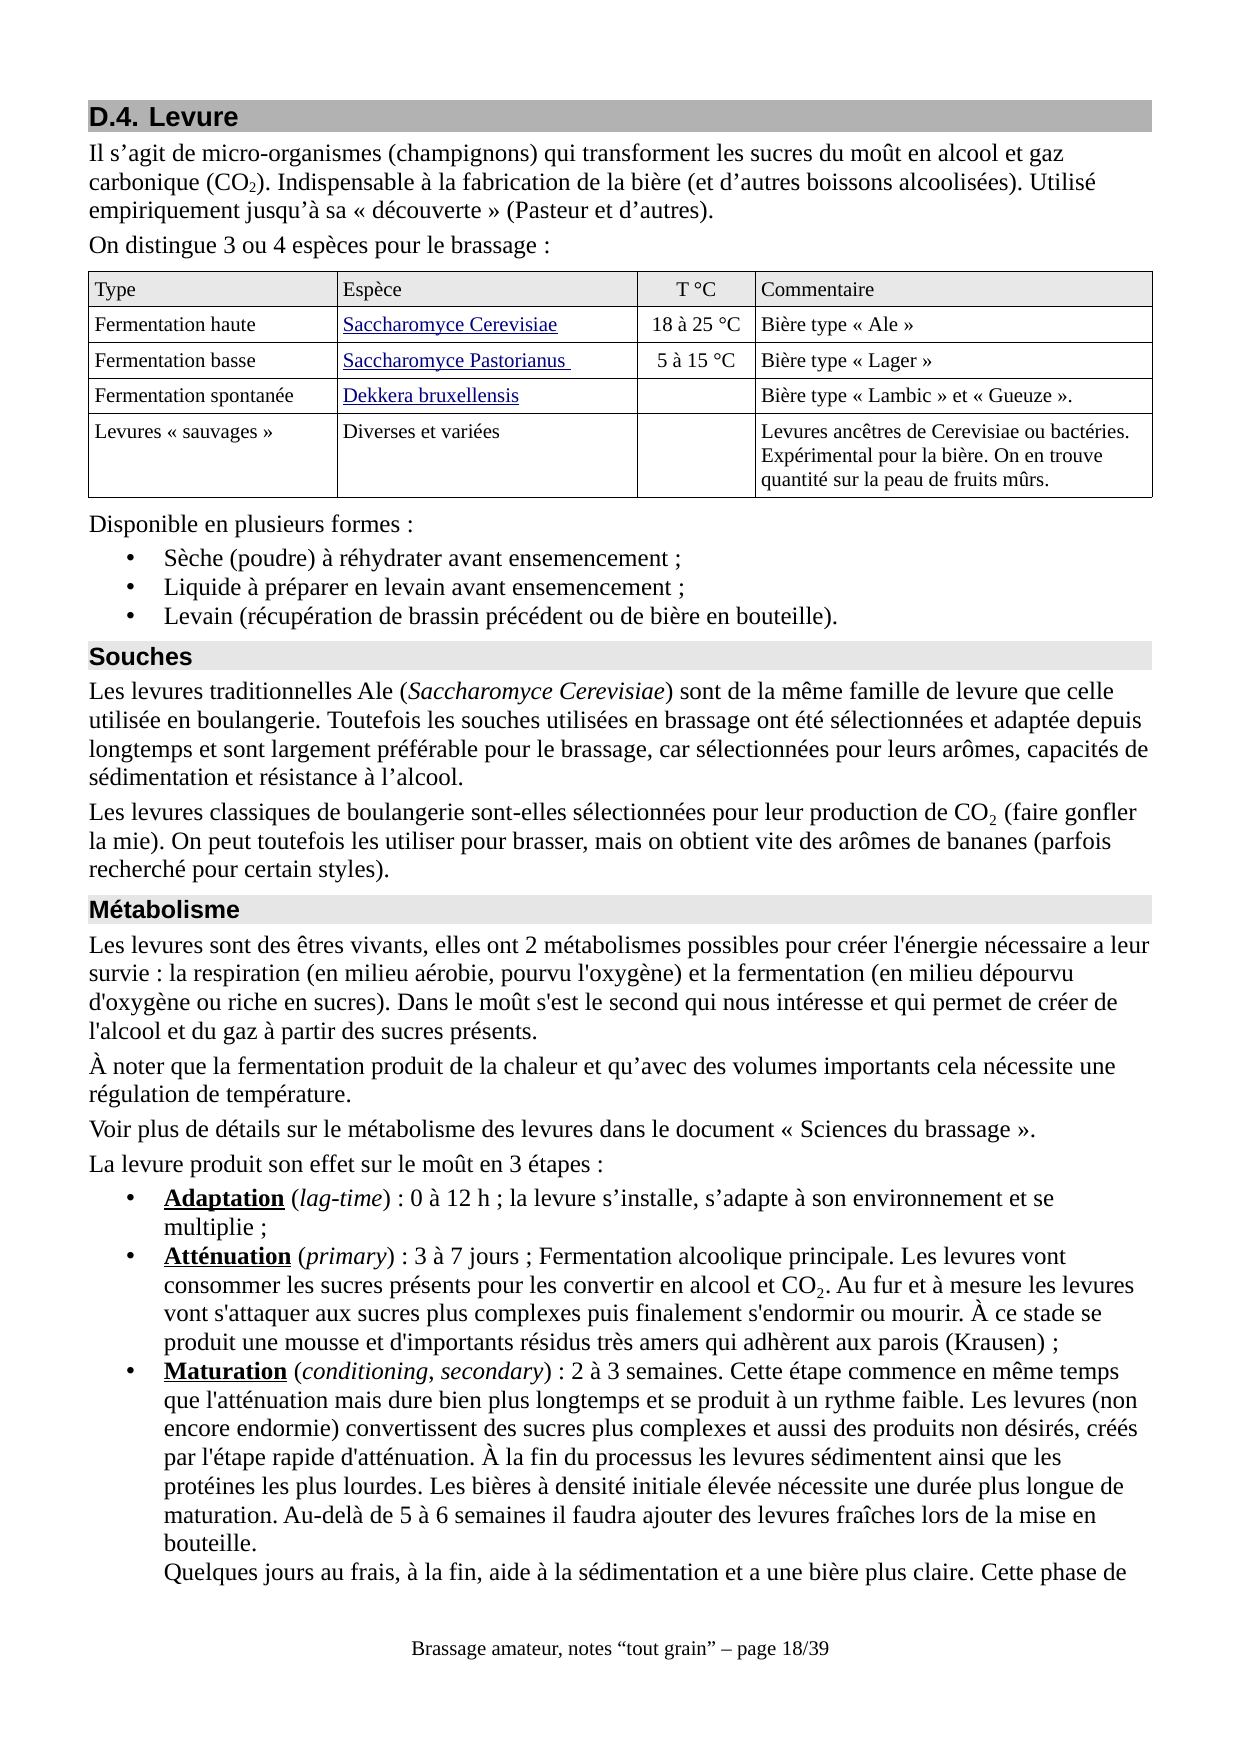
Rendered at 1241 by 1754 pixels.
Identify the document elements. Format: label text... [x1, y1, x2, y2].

table_cell Dekkera bruxellensis [338, 379, 637, 413]
list Sèche (poudre) à réhydrater avant ensemencement ; [126, 543, 1152, 572]
table_cell [638, 379, 755, 413]
table_cell Bière type « Lambic » et « Gueuze ». [756, 379, 1152, 413]
table_header Espèce [338, 272, 637, 306]
table_cell Diverses et variées [338, 414, 637, 497]
list Liquide à préparer en levain avant ensemencement ; [126, 572, 1152, 601]
table_cell Saccharomyce Pastorianus [338, 343, 637, 377]
table_cell Bière type « Ale » [756, 307, 1152, 342]
text Voir plus de détails sur le métabolisme des levures dans le document « Sciences du brassage ». [88, 1114, 1152, 1143]
table_cell 5 à 15 °C [638, 343, 755, 377]
text Les levures classiques de boulangerie sont-elles sélectionnées pour leur production de CO₂ (faire gonfler la mie). On peut toutefois les utiliser pour brasser, mais on obtient vite des arômes de bananes (parfois recherché pour certain styles). [88, 797, 1152, 883]
table_cell Levures ancêtres de Cerevisiae ou bactéries. Expérimental pour la bière. On en trouve quantité sur la peau de fruits mûrs. [756, 414, 1152, 497]
table_cell Levures « sauvages » [89, 414, 337, 497]
text Disponible en plusieurs formes : [88, 509, 1152, 537]
table_cell Fermentation spontanée [89, 379, 337, 413]
table_cell Fermentation basse [89, 343, 337, 377]
text La levure produit son effet sur le moût en 3 étapes : [88, 1149, 1152, 1178]
subtitle Levure [88, 100, 1152, 132]
subtitle Métabolisme [88, 895, 1152, 924]
table_header T °C [638, 272, 755, 306]
text À noter que la fermentation produit de la chaleur et qu’avec des volumes importants cela nécessite une régulation de température. [88, 1051, 1152, 1108]
table_cell Saccharomyce Cerevisiae [338, 307, 637, 342]
list Atténuation (primary) : 3 à 7 jours ; Fermentation alcoolique principale. Les levures vont consommer les sucres présents pour les convertir en alcool et CO₂. Au fur et à mesure les levures vont s'attaquer aux sucres plus complexes puis finalement s'endormir ou mourir. À ce stade se produit une mousse et d'importants résidus très amers qui adhèrent aux parois (Krausen) ; [126, 1241, 1152, 1356]
table_cell 18 à 25 °C [638, 307, 755, 342]
table_cell Fermentation haute [89, 307, 337, 342]
list Adaptation (lag-time) : 0 à 12 h ; la levure s’installe, s’adapte à son environnement et se multiplie ; [126, 1183, 1152, 1241]
table_cell Bière type « Lager » [756, 343, 1152, 377]
subtitle Souches [88, 641, 1152, 670]
text Les levures traditionnelles Ale (Saccharomyce Cerevisiae) sont de la même famille de levure que celle utilisée en boulangerie. Toutefois les souches utilisées en brassage ont été sélectionnées et adaptée depuis longtemps et sont largement préférable pour le brassage, car sélectionnées pour leurs arômes, capacités de sédimentation et résistance à l’alcool. [88, 676, 1152, 791]
text Les levures sont des êtres vivants, elles ont 2 métabolismes possibles pour créer l'énergie nécessaire a leur survie : la respiration (en milieu aérobie, pourvu l'oxygène) et la fermentation (en milieu dépourvu d'oxygène ou riche en sucres). Dans le moût s'est le second qui nous intéresse et qui permet de créer de l'alcool et du gaz à partir des sucres présents. [88, 930, 1152, 1045]
text On distingue 3 ou 4 espèces pour le brassage : [88, 230, 1152, 259]
table_header Commentaire [756, 272, 1152, 306]
table_cell [638, 414, 755, 497]
list Levain (récupération de brassin précédent ou de bière en bouteille). [126, 601, 1152, 630]
text Il s’agit de micro-organismes (champignons) qui transforment les sucres du moût en alcool et gaz carbonique (CO2). Indispensable à la fabrication de la bière (et d’autres boissons alcoolisées). Utilisé empiriquement jusqu’à sa « découverte » (Pasteur et d’autres). [88, 138, 1152, 224]
table_header Type [89, 272, 337, 306]
list Maturation (conditioning, secondary) : 2 à 3 semaines. Cette étape commence en même temps que l'atténuation mais dure bien plus longtemps et se produit à un rythme faible. Les levures (non encore endormie) convertissent des sucres plus complexes et aussi des produits non désirés, créés par l'étape rapide d'atténuation. À la fin du processus les levures sédimentent ainsi que les protéines les plus lourdes. Les bières à densité initiale élevée nécessite une durée plus longue de maturation. Au-delà de 5 à 6 semaines il faudra ajouter des levures fraîches lors de la mise en bouteille. Quelques jours au frais, à la fin, aide à la sédimentation et a une bière plus claire. Cette phase de [126, 1356, 1152, 1586]
